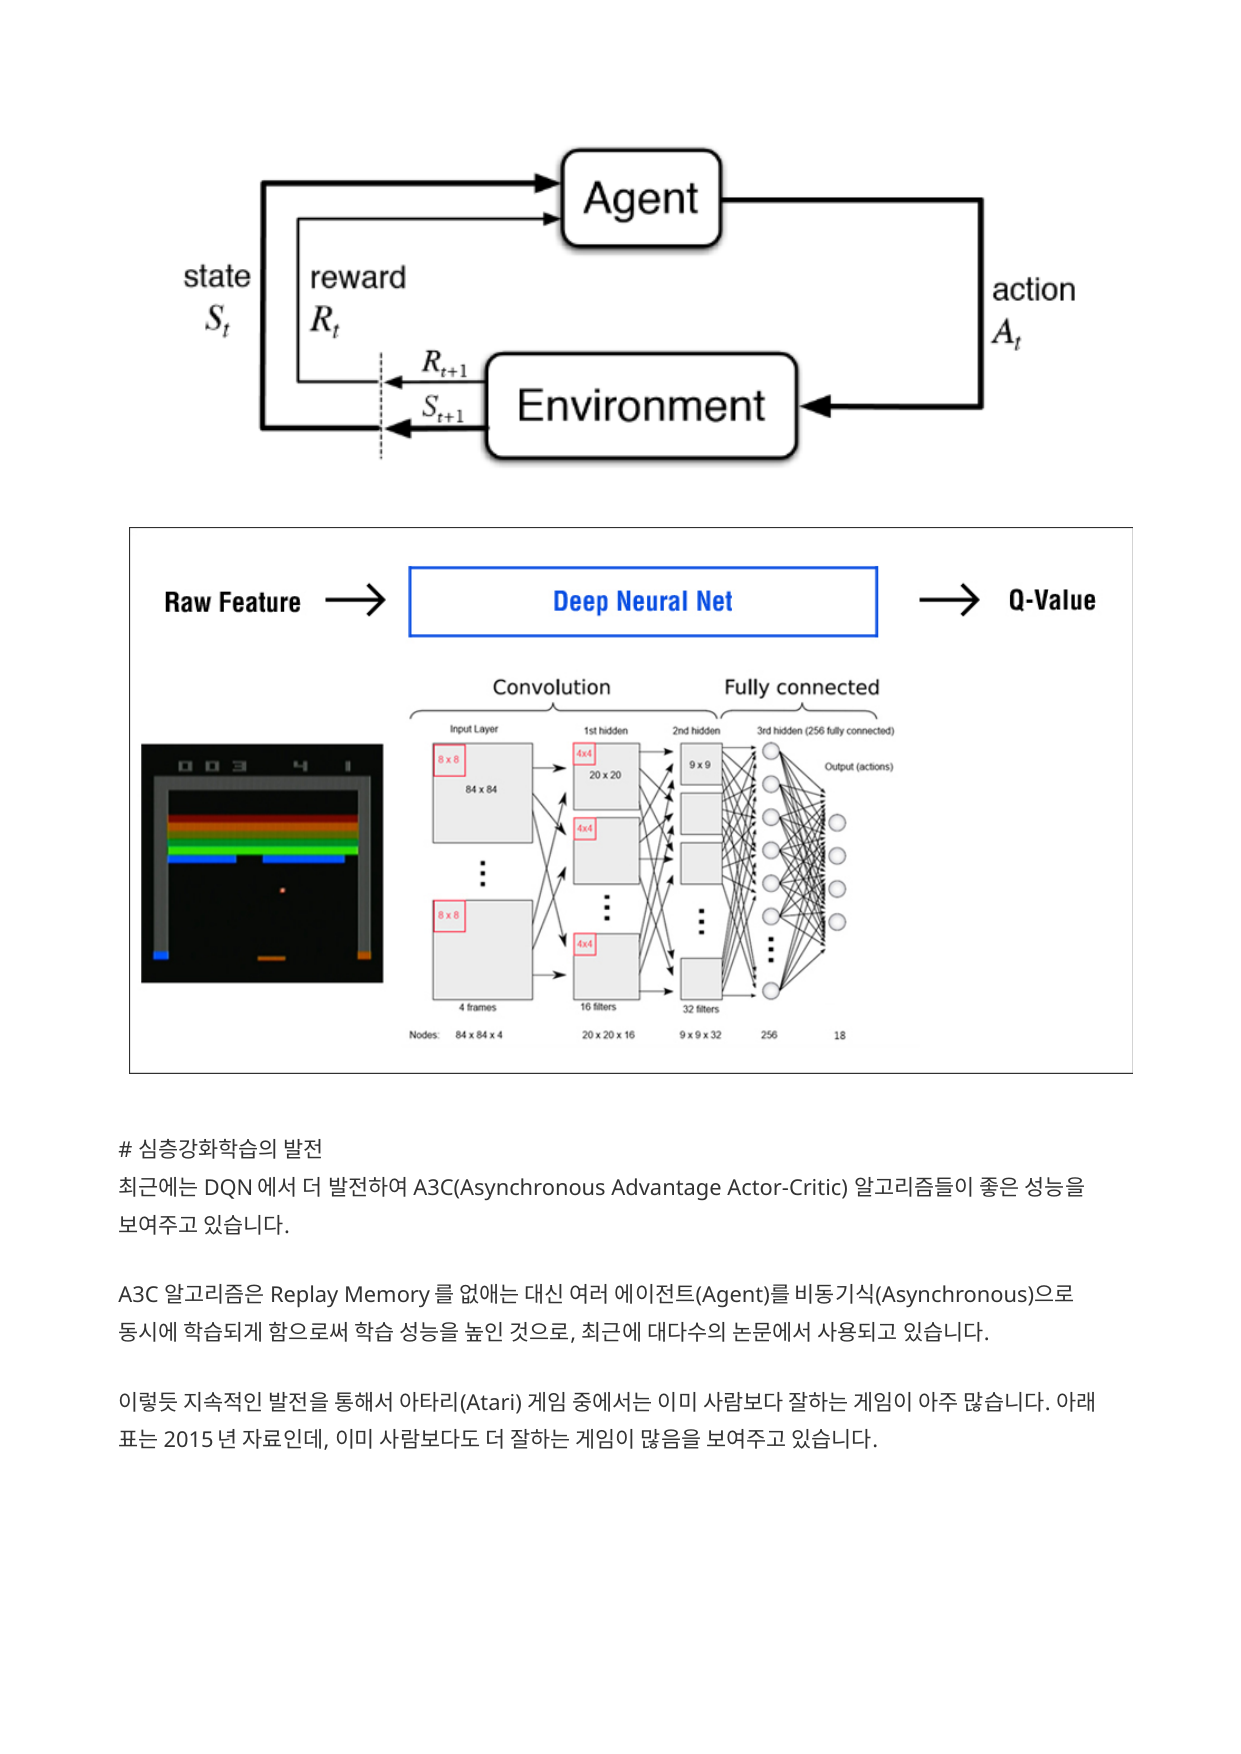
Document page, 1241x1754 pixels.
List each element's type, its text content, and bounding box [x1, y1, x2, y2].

picture [151, 118, 1089, 479]
picture [129, 527, 1133, 1074]
text # 심층강화학습의 발전 [118, 1132, 1122, 1163]
text 최근에는 DQN에서 더 발전하여 A3C(Asynchronous Advantage Actor-Critic) 알고리즘들이 좋은 성능을 보여주고 있습니다. [118, 1170, 1122, 1239]
text A3C 알고리즘은 Replay Memory를 없애는 대신 여러 에이전트(Agent)를 비동기식(Asynchronous)으로 동시에 학습되게 함으로써 학습 성능을 높인 것으로, 최근에 대다수의 논문에서 사용되고 있습니다. [118, 1277, 1122, 1347]
text 이렇듯 지속적인 발전을 통해서 아타리(Atari) 게임 중에서는 이미 사람보다 잘하는 게임이 아주 많습니다. 아래 표는 2015년 자료인데, 이미 사람보다도 더 잘하는 게임이 많음을 보여주고 있습니다. [118, 1384, 1122, 1454]
